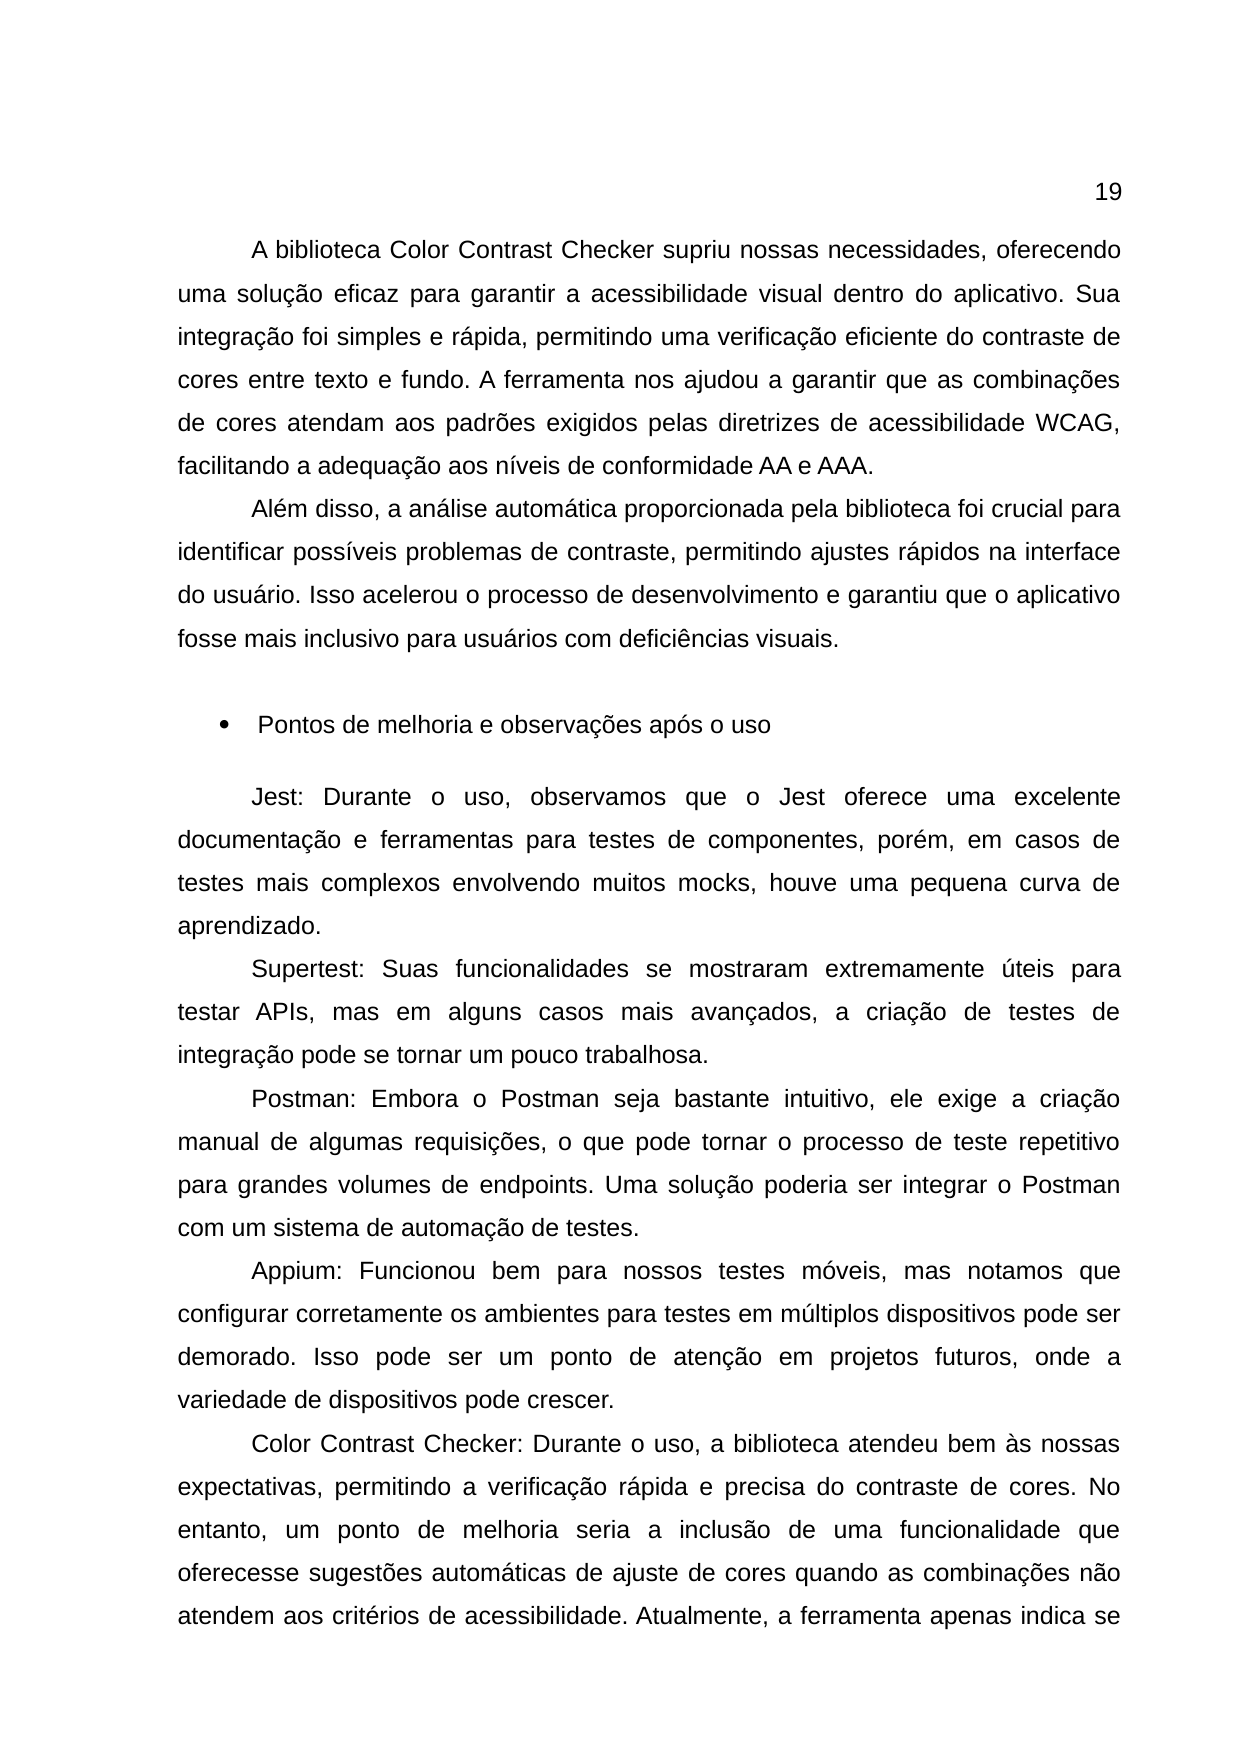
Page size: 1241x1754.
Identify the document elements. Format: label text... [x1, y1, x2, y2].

text Jest: Durante o uso, observamos que o Jest oferece uma excelente documentação e ferramentas para testes de componentes, porém, em casos de testes mais complexos envolvendo muitos mocks, houve uma pequena curva de aprendizado. [177, 782, 1122, 940]
text Supertest: Suas funcionalidades se mostraram extremamente úteis para testar APIs, mas em alguns casos mais avançados, a criação de testes de integração pode se tornar um pouco trabalhosa. [177, 954, 1122, 1069]
text Postman: Embora o Postman seja bastante intuitivo, ele exige a criação manual de algumas requisições, o que pode tornar o processo de teste repetitivo para grandes volumes de endpoints. Uma solução poderia ser integrar o Postman com um sistema de automação de testes. [177, 1084, 1122, 1242]
text A biblioteca Color Contrast Checker supriu nossas necessidades, oferecendo uma solução eficaz para garantir a acessibilidade visual dentro do aplicativo. Sua integração foi simples e rápida, permitindo uma verificação eficiente do contraste de cores entre texto e fundo. A ferramenta nos ajudou a garantir que as combinações de cores atendam aos padrões exigidos pelas diretrizes de acessibilidade WCAG, facilitando a adequação aos níveis de conformidade AA e AAA. [177, 235, 1122, 480]
subtitle Pontos de melhoria e observações após o uso [220, 710, 1122, 739]
text Appium: Funcionou bem para nossos testes móveis, mas notamos que configurar corretamente os ambientes para testes em múltiplos dispositivos pode ser demorado. Isso pode ser um ponto de atenção em projetos futuros, onde a variedade de dispositivos pode crescer. [177, 1256, 1122, 1414]
text Além disso, a análise automática proporcionada pela biblioteca foi crucial para identificar possíveis problemas de contraste, permitindo ajustes rápidos na interface do usuário. Isso acelerou o processo de desenvolvimento e garantiu que o aplicativo fosse mais inclusivo para usuários com deficiências visuais. [177, 494, 1122, 652]
text Color Contrast Checker: Durante o uso, a biblioteca atendeu bem às nossas expectativas, permitindo a verificação rápida e precisa do contraste de cores. No entanto, um ponto de melhoria seria a inclusão de uma funcionalidade que oferecesse sugestões automáticas de ajuste de cores quando as combinações não atendem aos critérios de acessibilidade. Atualmente, a ferramenta apenas indica se [177, 1429, 1122, 1630]
